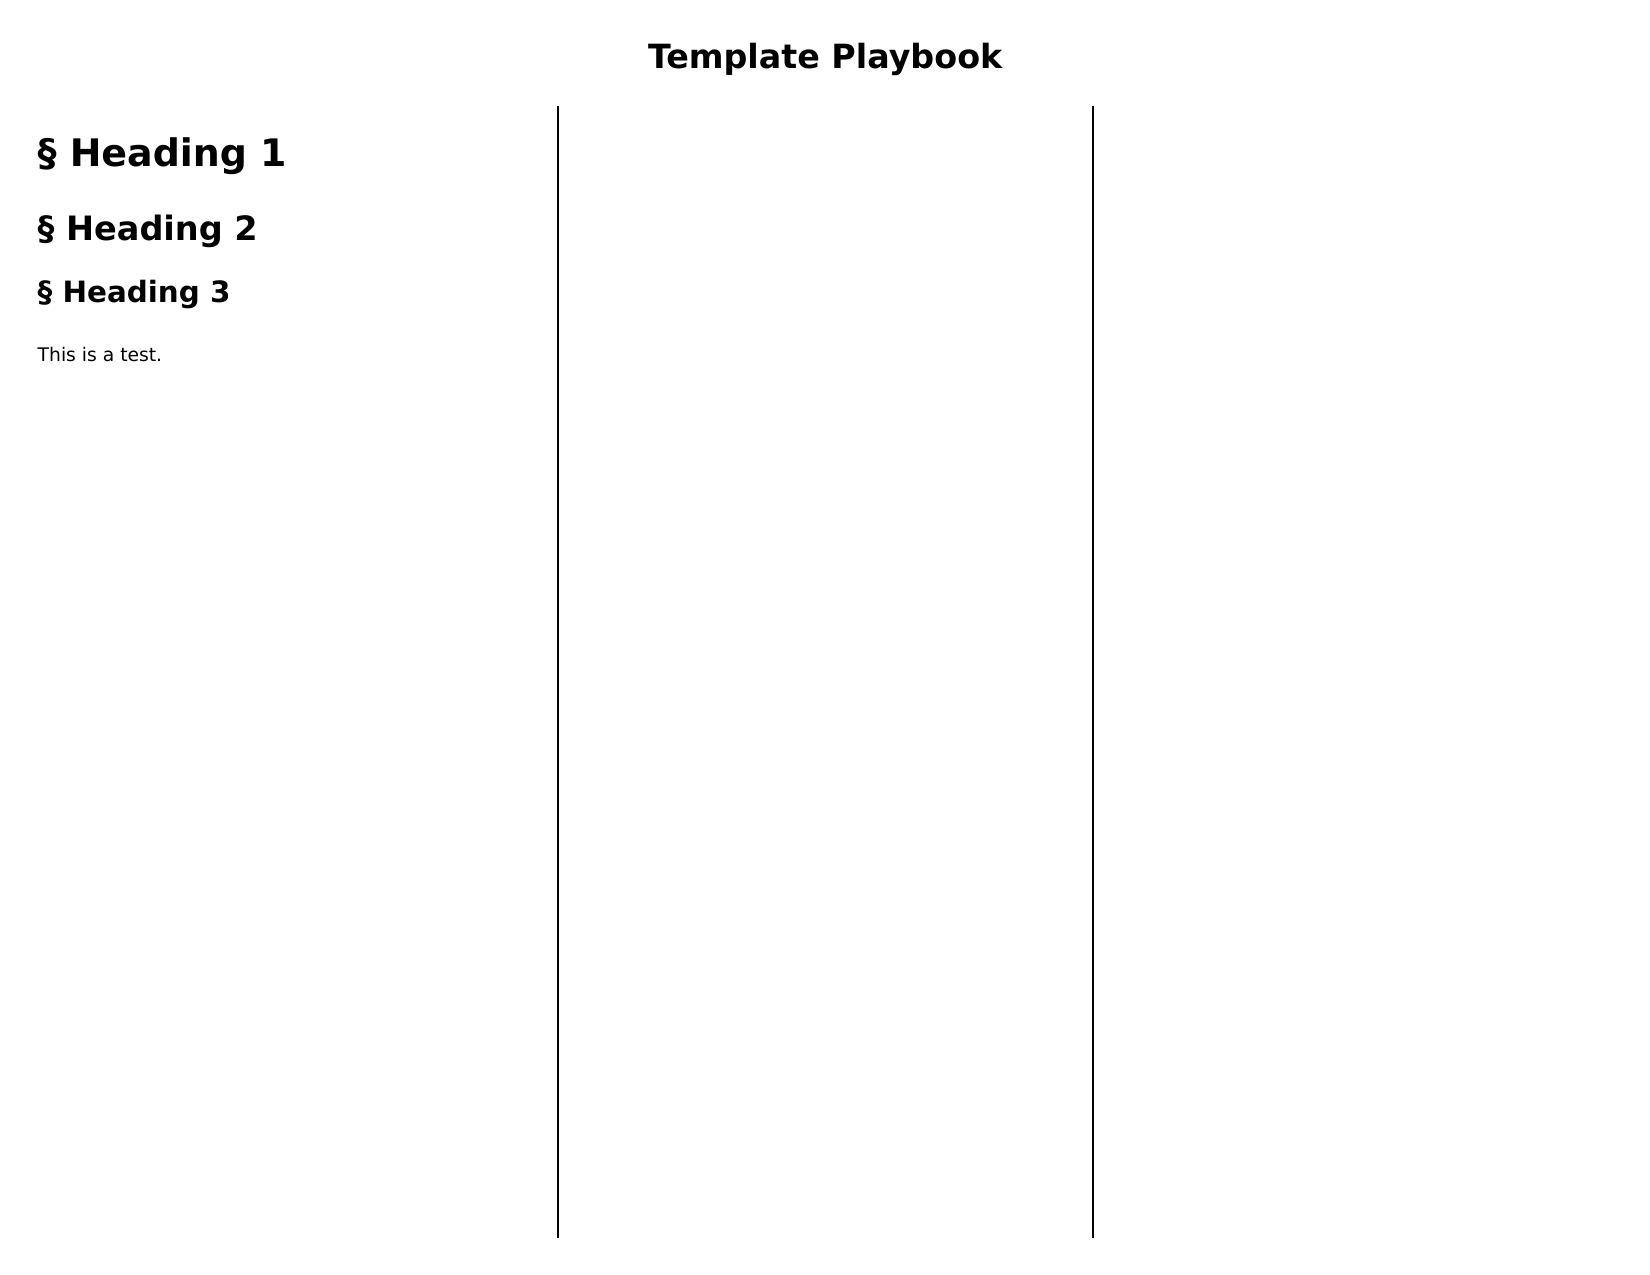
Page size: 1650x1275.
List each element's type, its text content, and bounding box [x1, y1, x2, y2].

subtitle § Heading 1 [37, 131, 542, 176]
text This is a test. [37, 343, 542, 365]
subtitle § Heading 3 [37, 275, 542, 309]
subtitle § Heading 2 [37, 209, 542, 248]
